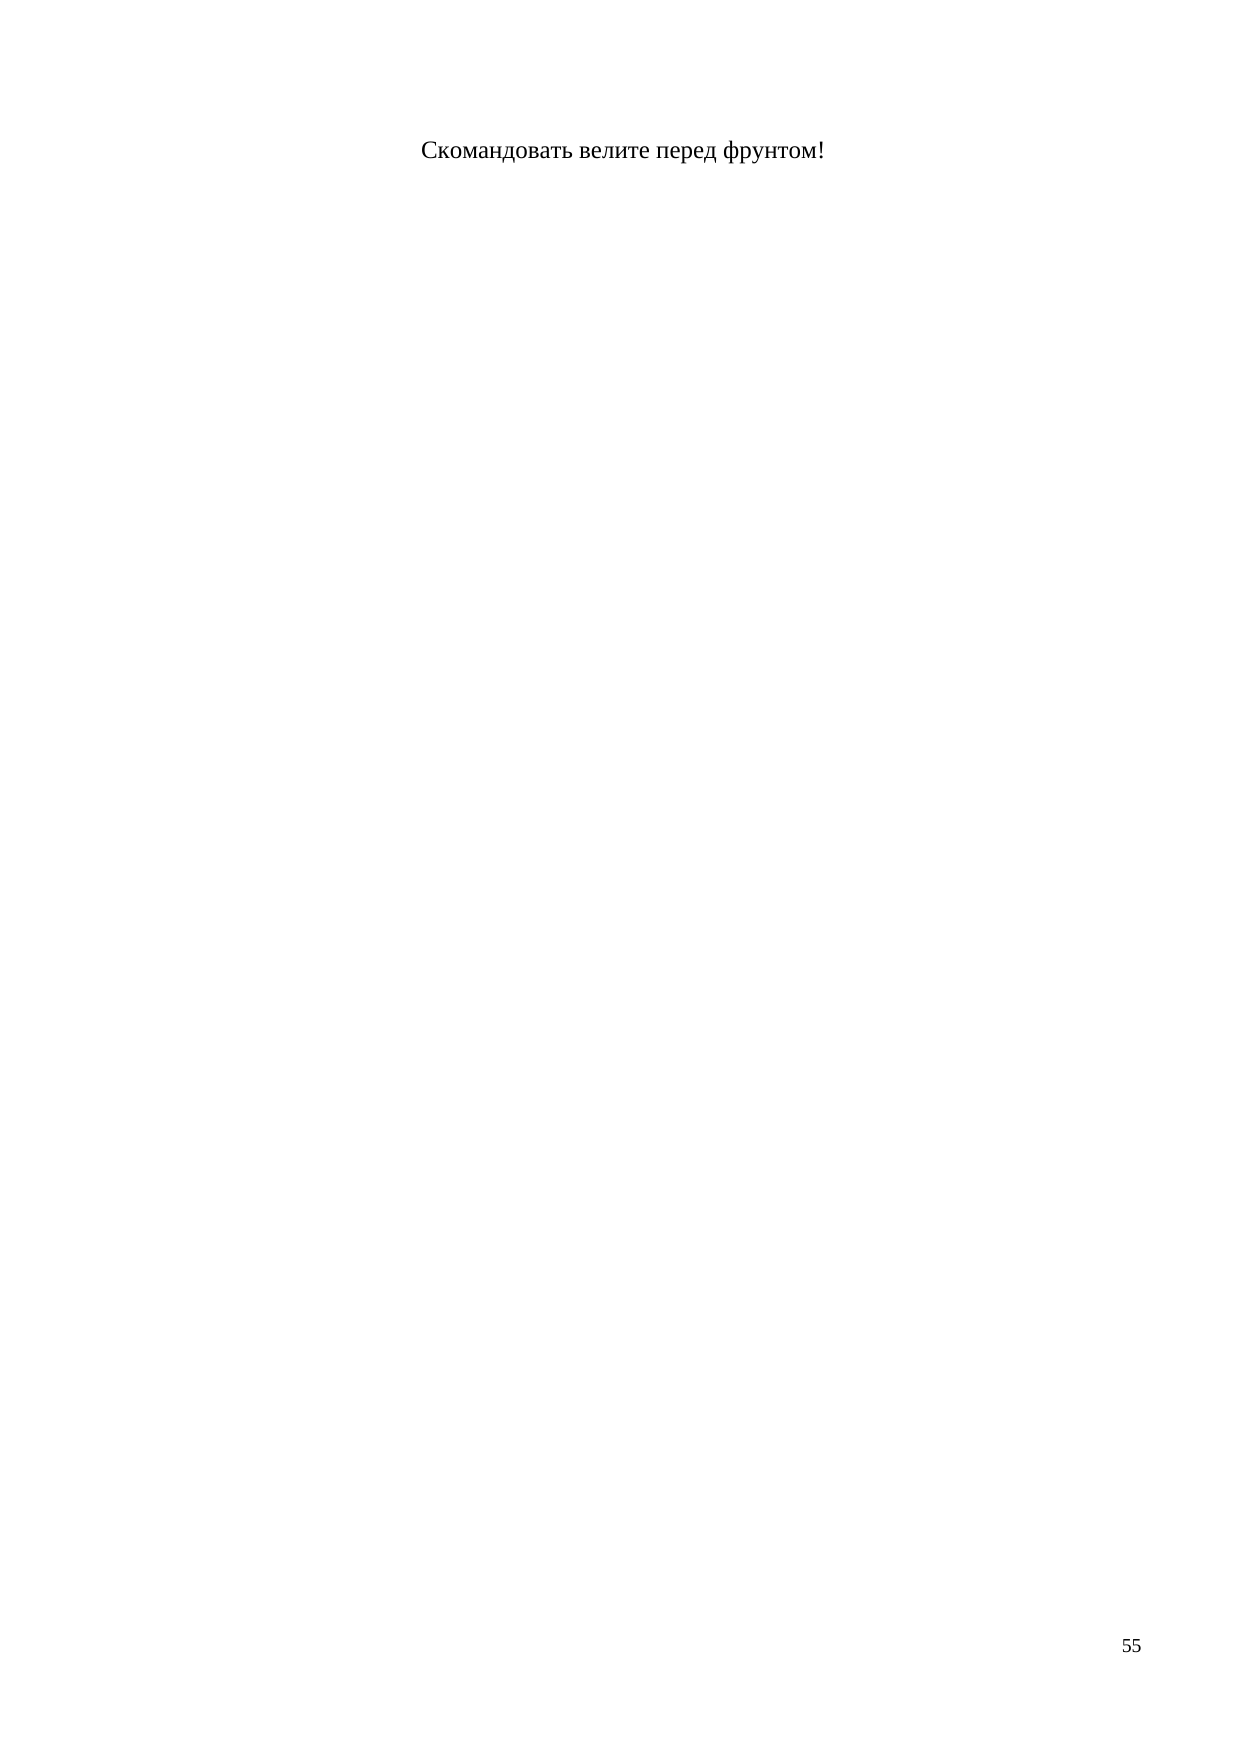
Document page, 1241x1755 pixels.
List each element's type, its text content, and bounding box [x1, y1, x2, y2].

text Скомандовать велите перед фрунтом! [421, 135, 893, 164]
